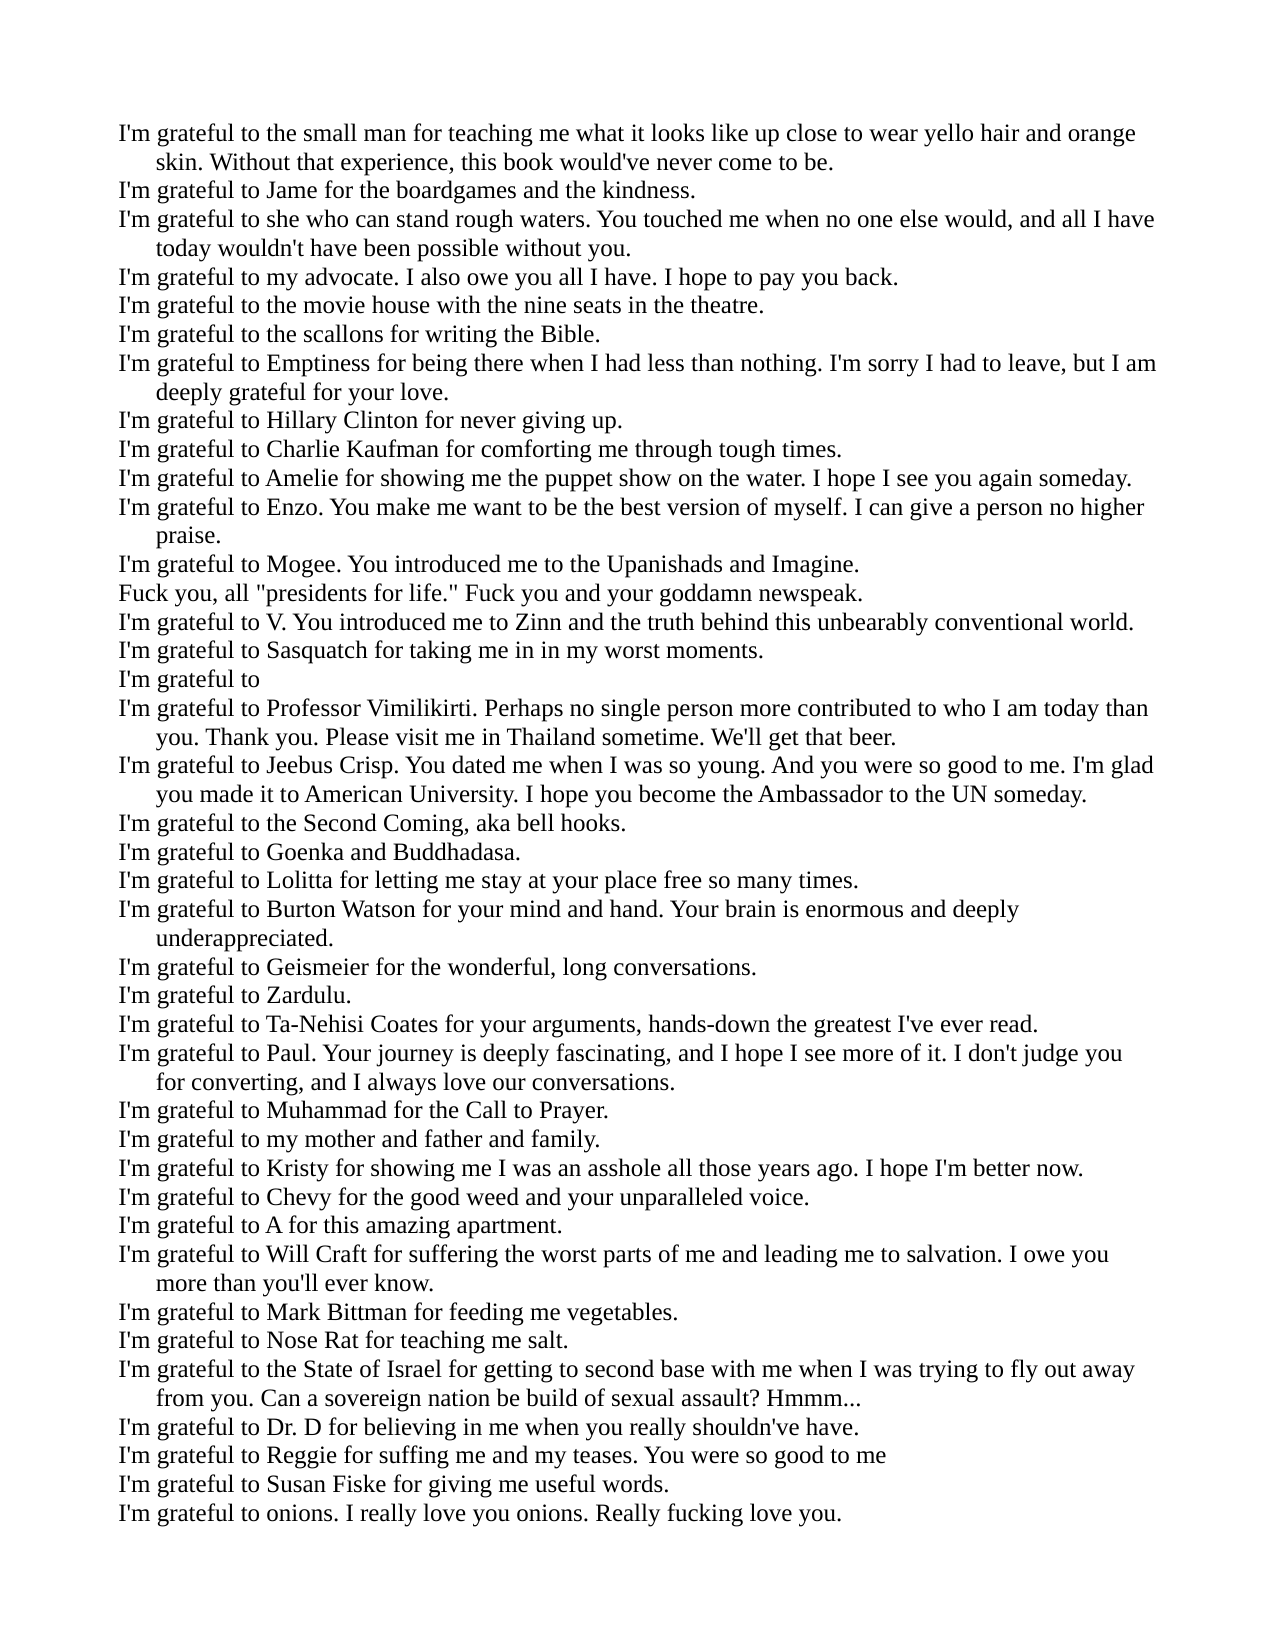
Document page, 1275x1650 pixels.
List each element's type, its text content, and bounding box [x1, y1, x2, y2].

text I'm grateful to V. You introduced me to Zinn and the truth behind this unbearably conventional world. [118, 607, 1157, 636]
text I'm grateful to Sasquatch for taking me in in my worst moments. [118, 636, 1157, 664]
text I'm grateful to my advocate. I also owe you all I have. I hope to pay you back. [118, 262, 1157, 291]
text I'm grateful to Paul. Your journey is deeply fascinating, and I hope I see more of it. I don't judge you for converting, and I always love our conversations. [118, 1038, 1157, 1096]
text I'm grateful to Hillary Clinton for never giving up. [118, 406, 1157, 434]
text Fuck you, all "presidents for life." Fuck you and your goddamn newspeak. [118, 578, 1157, 607]
text I'm grateful to Mogee. You introduced me to the Upanishads and Imagine. [118, 549, 1157, 578]
text I'm grateful to the Second Coming, aka bell hooks. [118, 808, 1157, 837]
text I'm grateful to Goenka and Buddhadasa. [118, 837, 1157, 866]
text I'm grateful to Nose Rat for teaching me salt. [118, 1326, 1157, 1354]
text I'm grateful to Charlie Kaufman for comforting me through tough times. [118, 434, 1157, 463]
text I'm grateful to Will Craft for suffering the worst parts of me and leading me to salvation. I owe you more than you'll ever know. [118, 1239, 1157, 1297]
text I'm grateful to A for this amazing apartment. [118, 1211, 1157, 1239]
text I'm grateful to the movie house with the nine seats in the theatre. [118, 291, 1157, 319]
text I'm grateful to she who can stand rough waters. You touched me when no one else would, and all I have today wouldn't have been possible without you. [118, 204, 1157, 262]
text I'm grateful to the small man for teaching me what it looks like up close to wear yello hair and orange skin. Without that experience, this book would've never come to be. [118, 118, 1157, 176]
text I'm grateful to Jame for the boardgames and the kindness. [118, 176, 1157, 204]
text I'm grateful to Dr. D for believing in me when you really shouldn've have. [118, 1412, 1157, 1441]
text I'm grateful to Reggie for suffing me and my teases. You were so good to me [118, 1441, 1157, 1469]
text I'm grateful to Emptiness for being there when I had less than nothing. I'm sorry I had to leave, but I am deeply grateful for your love. [118, 348, 1157, 406]
text I'm grateful to Mark Bittman for feeding me vegetables. [118, 1297, 1157, 1326]
text I'm grateful to onions. I really love you onions. Really fucking love you. [118, 1498, 1157, 1527]
text I'm grateful to Ta-Nehisi Coates for your arguments, hands-down the greatest I've ever read. [118, 1009, 1157, 1038]
text I'm grateful to Susan Fiske for giving me useful words. [118, 1469, 1157, 1498]
text I'm grateful to the scallons for writing the Bible. [118, 319, 1157, 348]
text I'm grateful to Zardulu. [118, 981, 1157, 1009]
text I'm grateful to Burton Watson for your mind and hand. Your brain is enormous and deeply underappreciated. [118, 894, 1157, 952]
text I'm grateful to Professor Vimilikirti. Perhaps no single person more contributed to who I am today than you. Thank you. Please visit me in Thailand sometime. We'll get that beer. [118, 693, 1157, 751]
text I'm grateful to my mother and father and family. [118, 1124, 1157, 1153]
text I'm grateful to the State of Israel for getting to second base with me when I was trying to fly out away from you. Can a sovereign nation be build of sexual assault? Hmmm... [118, 1354, 1157, 1412]
text I'm grateful to Kristy for showing me I was an asshole all those years ago. I hope I'm better now. [118, 1153, 1157, 1182]
text I'm grateful to Chevy for the good weed and your unparalleled voice. [118, 1182, 1157, 1211]
text I'm grateful to Geismeier for the wonderful, long conversations. [118, 952, 1157, 981]
text I'm grateful to [118, 664, 1157, 693]
text I'm grateful to Lolitta for letting me stay at your place free so many times. [118, 866, 1157, 894]
text I'm grateful to Muhammad for the Call to Prayer. [118, 1096, 1157, 1124]
text I'm grateful to Enzo. You make me want to be the best version of myself. I can give a person no higher praise. [118, 492, 1157, 549]
text I'm grateful to Amelie for showing me the puppet show on the water. I hope I see you again someday. [118, 463, 1157, 492]
text I'm grateful to Jeebus Crisp. You dated me when I was so young. And you were so good to me. I'm glad you made it to American University. I hope you become the Ambassador to the UN someday. [118, 751, 1157, 808]
